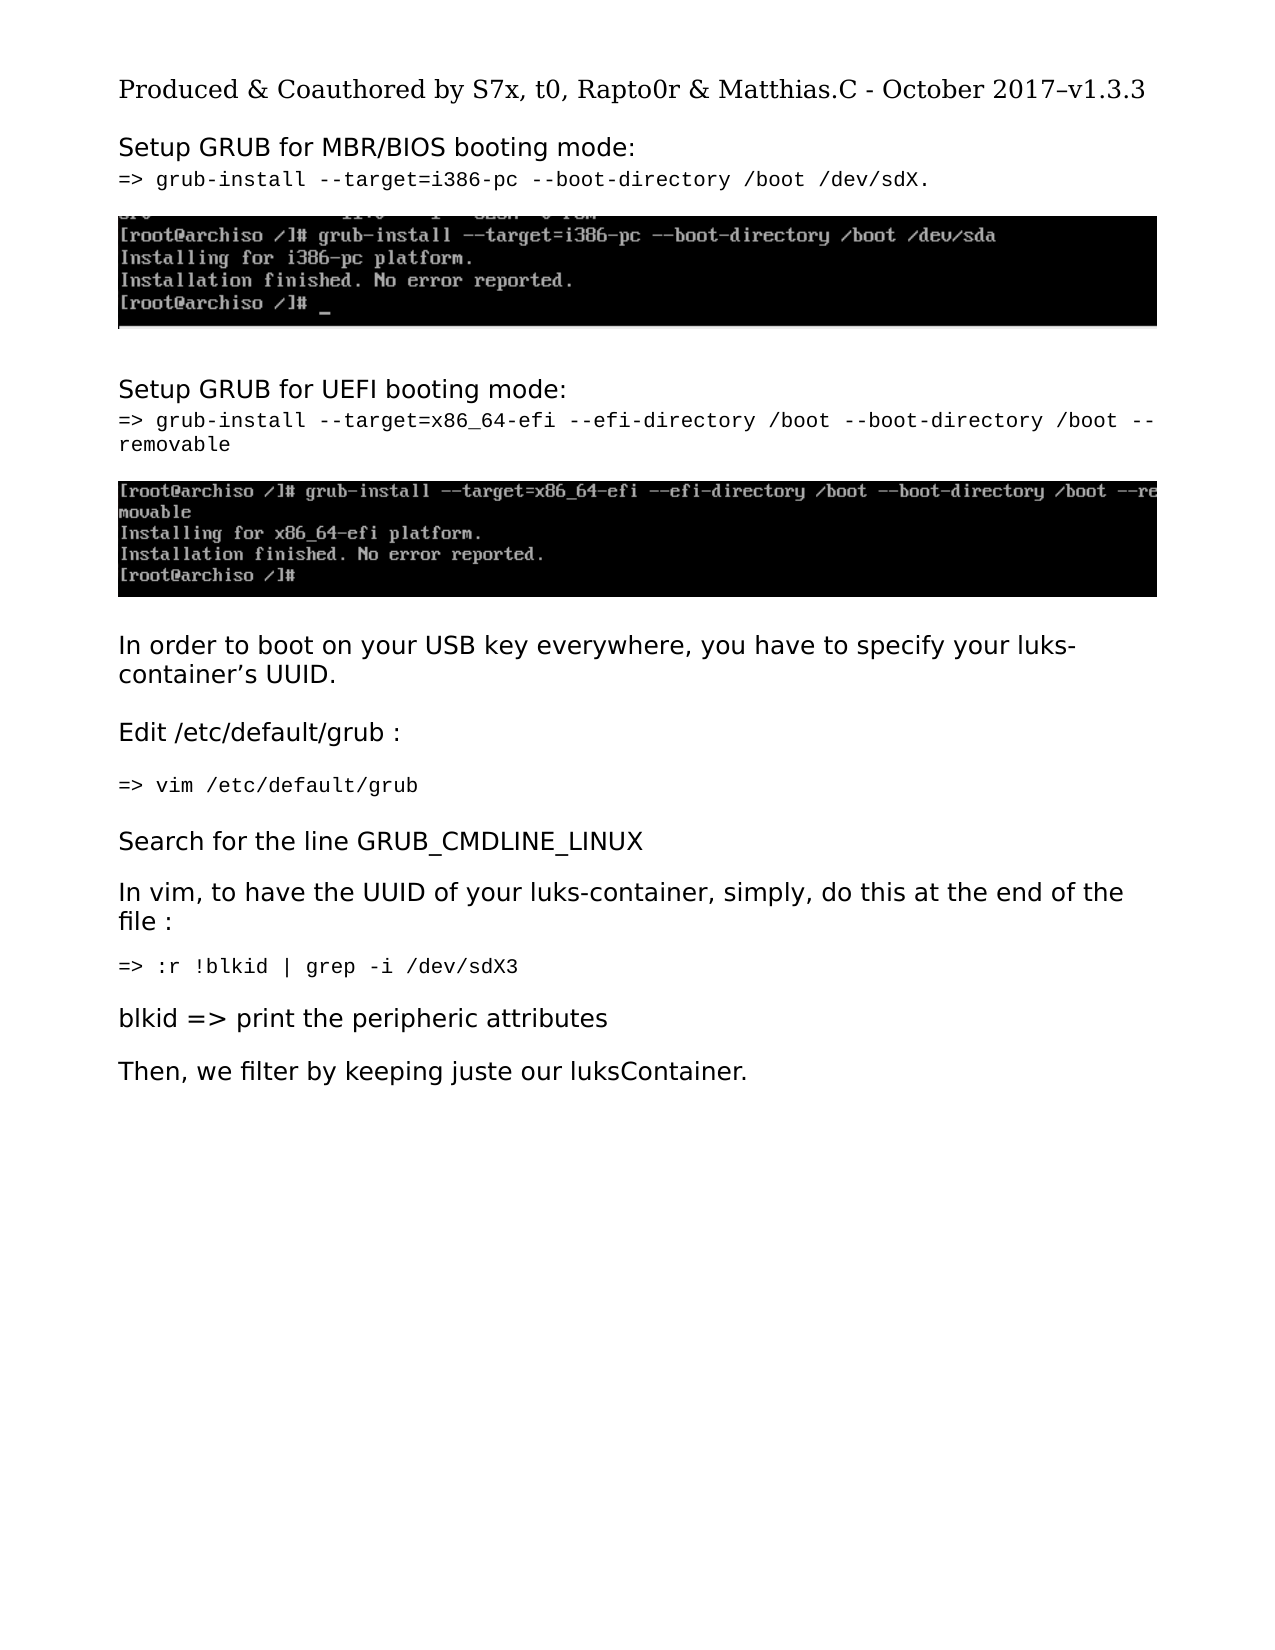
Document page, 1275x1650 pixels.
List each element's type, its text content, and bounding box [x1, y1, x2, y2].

text In vim, to have the UUID of your luks-container, simply, do this at the end of the file : [118, 878, 1157, 936]
picture [118, 216, 1157, 329]
text In order to boot on your USB key everywhere, you have to specify your luks-container’s UUID. [118, 631, 1157, 689]
picture [118, 481, 1157, 597]
text => :r !blkid | grep -i /dev/sdX3 [118, 957, 1157, 980]
text Edit /etc/default/grub : [118, 718, 1157, 747]
text Search for the line GRUB_CMDLINE_LINUX [118, 827, 1157, 857]
text blkid => print the peripheric attributes [118, 1004, 1157, 1033]
text => grub-install --target=x86_64-efi --efi-directory /boot --boot-directory /boot --removable [118, 410, 1157, 457]
text Setup GRUB for MBR/BIOS booting mode: [118, 134, 1157, 163]
text => grub-install --target=i386-pc --boot-directory /boot /dev/sdX. [118, 169, 1157, 192]
text Then, we filter by keeping juste our luksContainer. [118, 1057, 1157, 1086]
text Setup GRUB for UEFI booting mode: [118, 375, 1157, 404]
text => vim /etc/default/grub [118, 775, 1157, 799]
